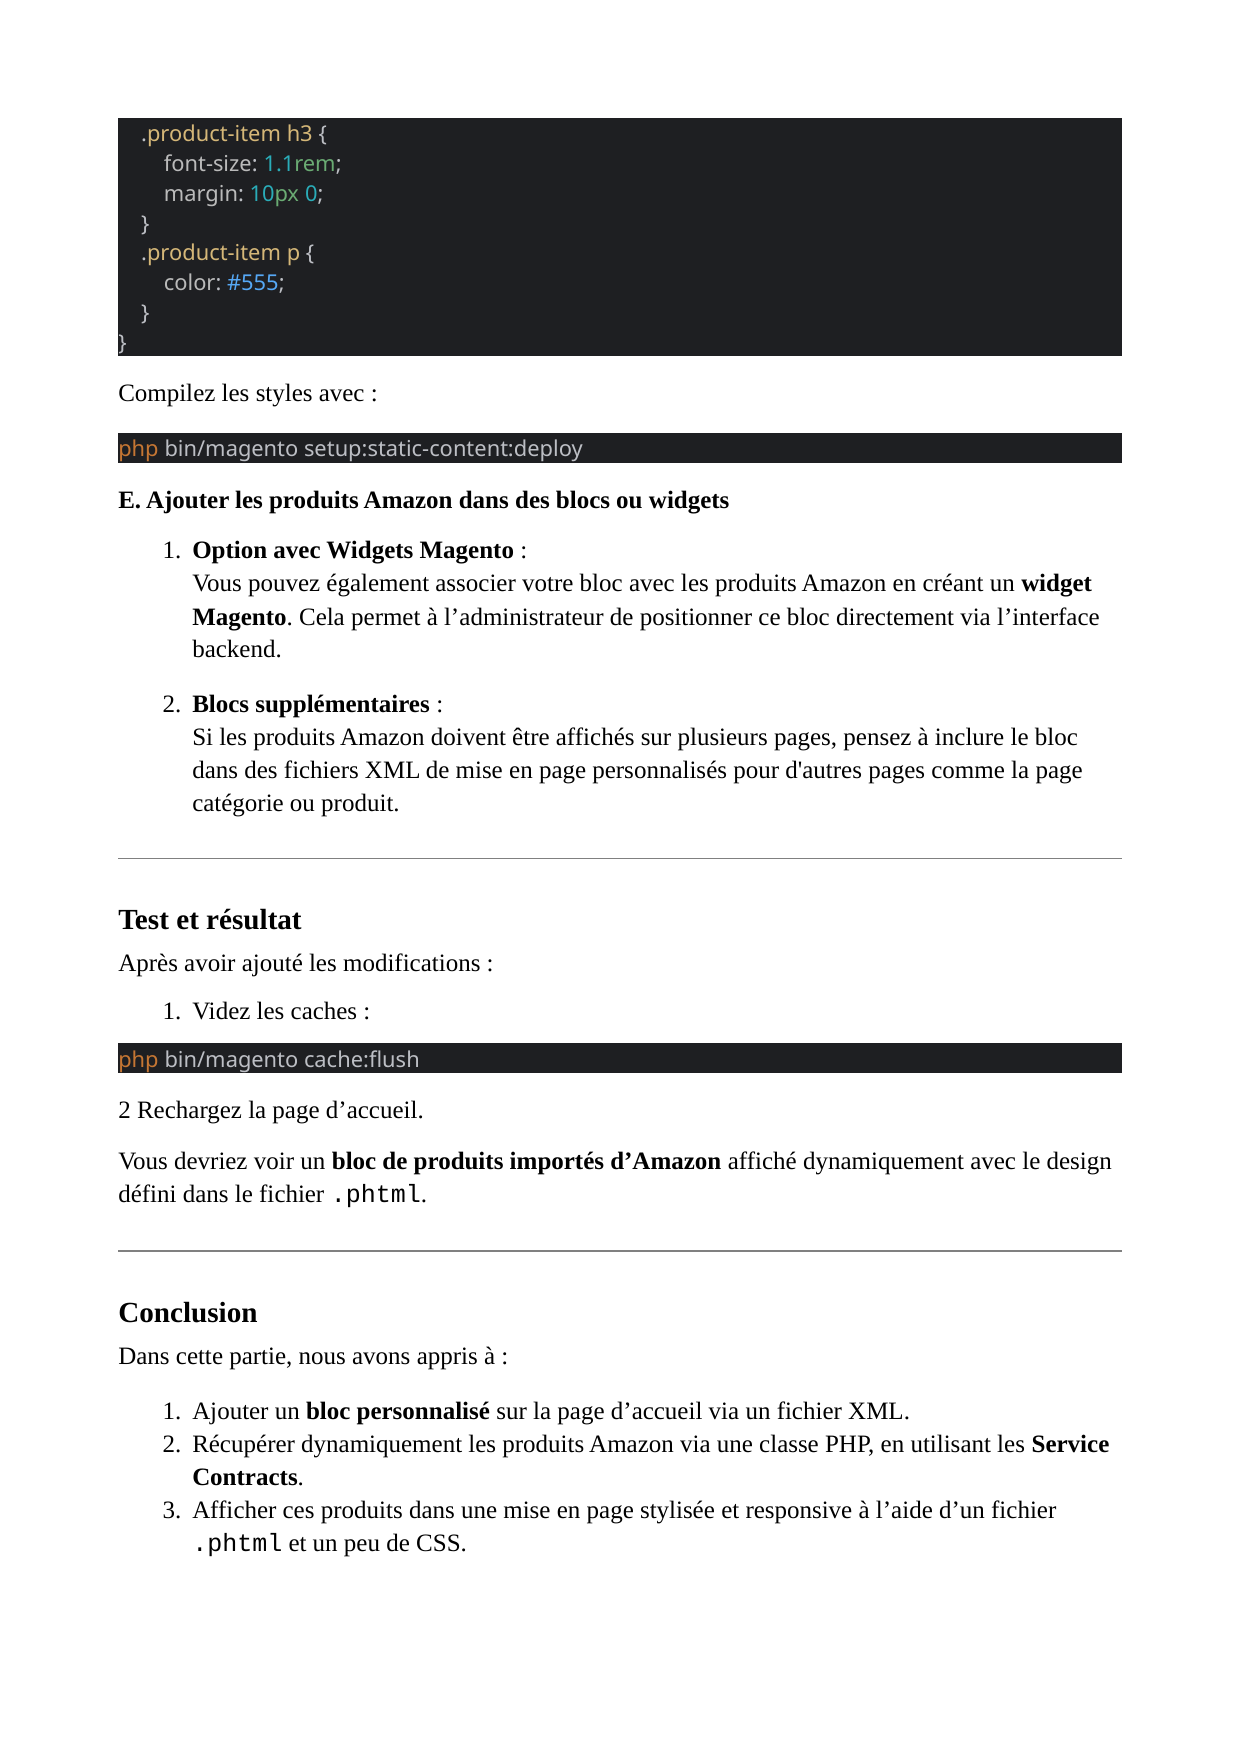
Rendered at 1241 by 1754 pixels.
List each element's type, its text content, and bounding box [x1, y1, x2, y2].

subtitle Test et résultat [118, 902, 1122, 936]
text .product-item h3 { font-size: 1.1rem; margin: 10px 0; } .product-item p { color: #555; } } [118, 118, 1122, 356]
subtitle E. Ajouter les produits Amazon dans des blocs ou widgets [118, 485, 1122, 514]
subtitle Conclusion [118, 1295, 1122, 1328]
text php bin/magento setup:static-content:deploy [118, 433, 1122, 463]
list Blocs supplémentaires : Si les produits Amazon doivent être affichés sur plusieurs pages, pensez à inclure le bloc dans des fichiers XML de mise en page personnalisés pour d'autres pages comme la page catégorie ou produit. [162, 689, 1122, 817]
list Récupérer dynamiquement les produits Amazon via une classe PHP, en utilisant les Service Contracts. [162, 1429, 1122, 1491]
list Option avec Widgets Magento : Vous pouvez également associer votre bloc avec les produits Amazon en créant un widget Magento. Cela permet à l’administrateur de positionner ce bloc directement via l’interface backend. [162, 536, 1122, 663]
text Vous devriez voir un bloc de produits importés d’Amazon affiché dynamiquement avec le design défini dans le fichier .phtml. [118, 1146, 1122, 1210]
list Videz les caches : [162, 996, 1122, 1025]
text Dans cette partie, nous avons appris à : [118, 1341, 1122, 1370]
list Afficher ces produits dans une mise en page stylisée et responsive à l’aide d’un fichier .phtml et un peu de CSS. [162, 1495, 1122, 1559]
text 2 Rechargez la page d’accueil. [118, 1095, 1122, 1124]
text php bin/magento cache:flush [118, 1043, 1122, 1073]
text Compilez les styles avec : [118, 378, 1122, 407]
text Après avoir ajouté les modifications : [118, 948, 1122, 977]
list Ajouter un bloc personnalisé sur la page d’accueil via un fichier XML. [162, 1396, 1122, 1425]
